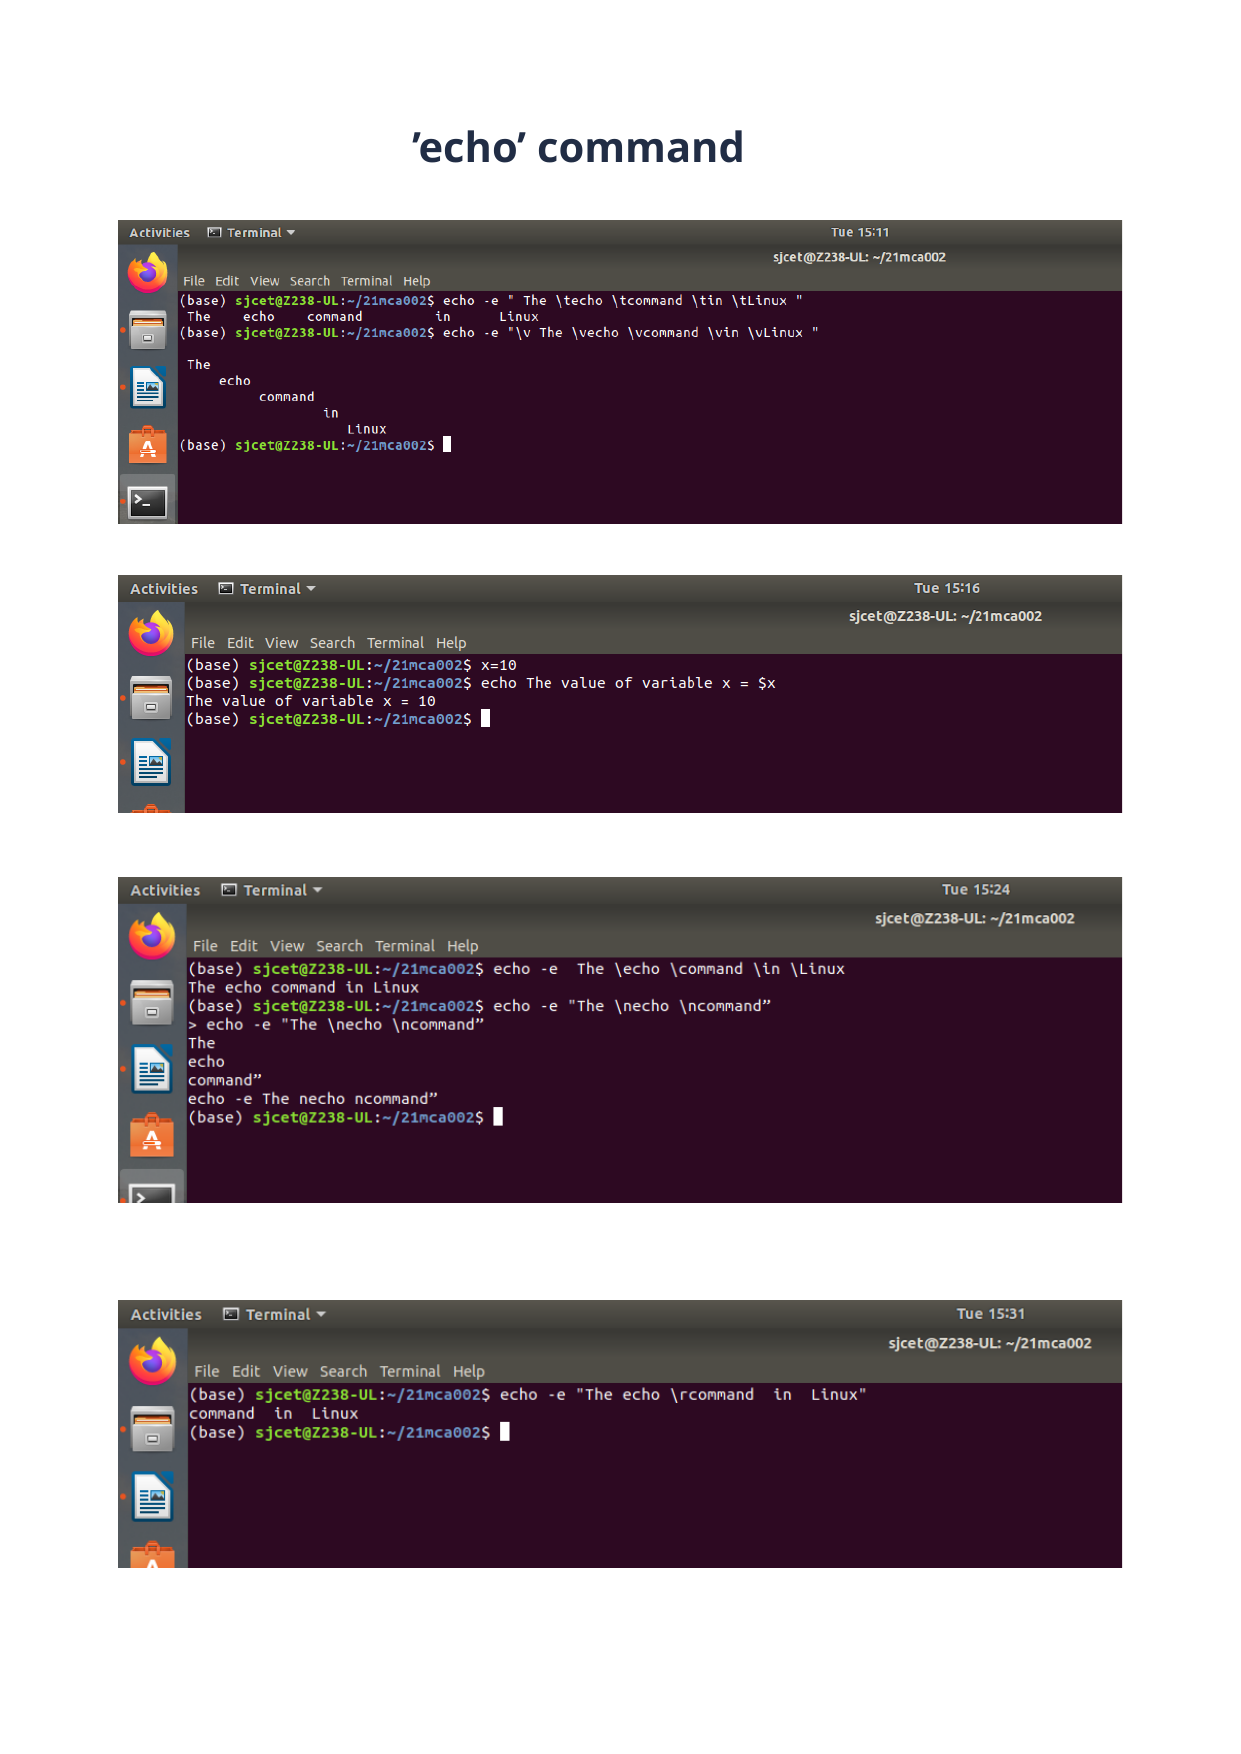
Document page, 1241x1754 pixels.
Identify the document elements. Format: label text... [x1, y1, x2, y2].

picture [118, 1300, 1123, 1568]
picture [118, 220, 1123, 524]
text ’echo’ command [118, 118, 1122, 175]
picture [118, 877, 1123, 1203]
picture [118, 575, 1123, 813]
